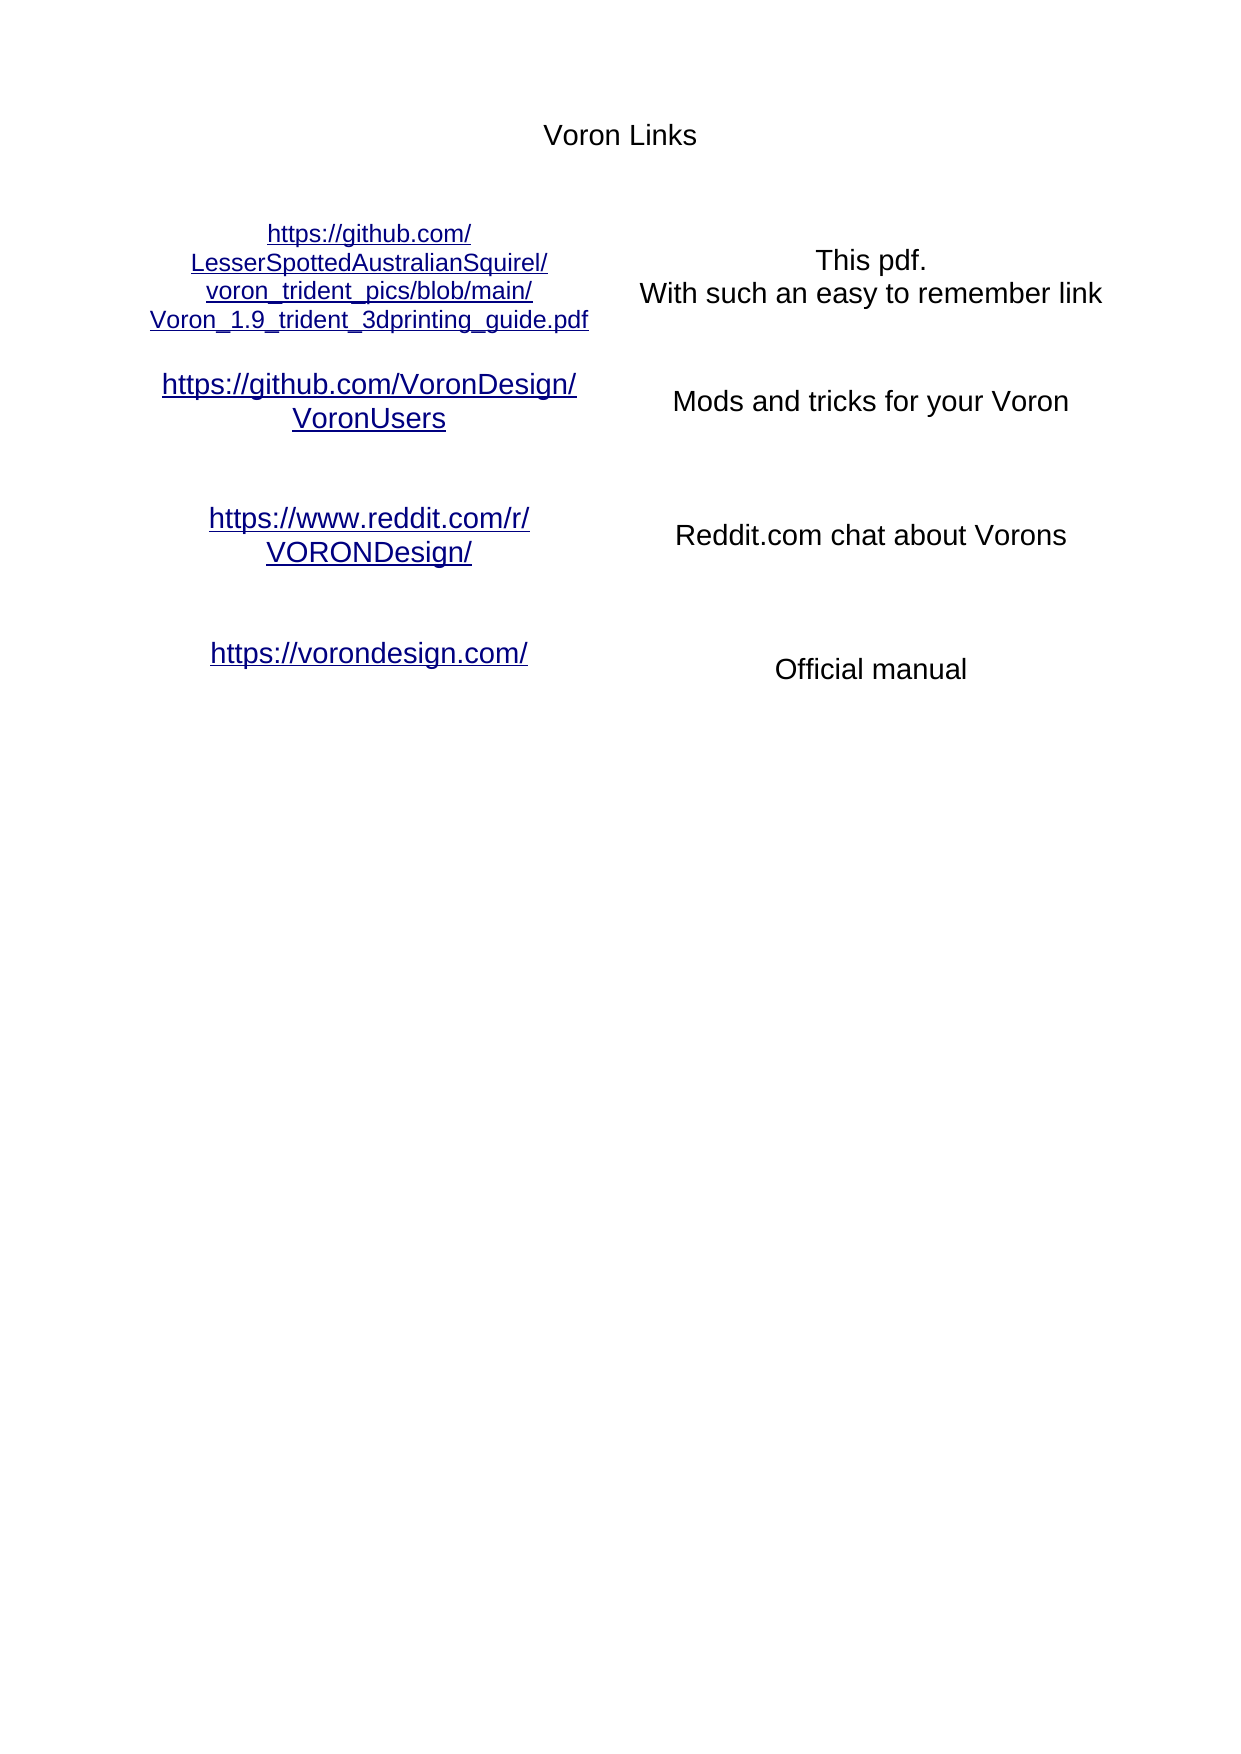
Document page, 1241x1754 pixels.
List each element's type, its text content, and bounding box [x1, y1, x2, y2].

table_header https://github.com/LesserSpottedAustralianSquirel/voron_trident_pics/blob/main/Voron_1.9_trident_3dprinting_guide.pdf [118, 219, 620, 334]
table_cell https://www.reddit.com/r/VORONDesign/ [118, 468, 620, 602]
table_cell https://github.com/VoronDesign/VoronUsers [118, 334, 620, 468]
table_header This pdf. With such an easy to remember link [620, 219, 1122, 334]
text Voron Links [118, 118, 1122, 152]
table_cell Mods and tricks for your Voron [620, 334, 1122, 468]
table_cell https://vorondesign.com/ [118, 602, 620, 703]
table_cell Reddit.com chat about Vorons [620, 468, 1122, 602]
table_cell Official manual [620, 602, 1122, 703]
